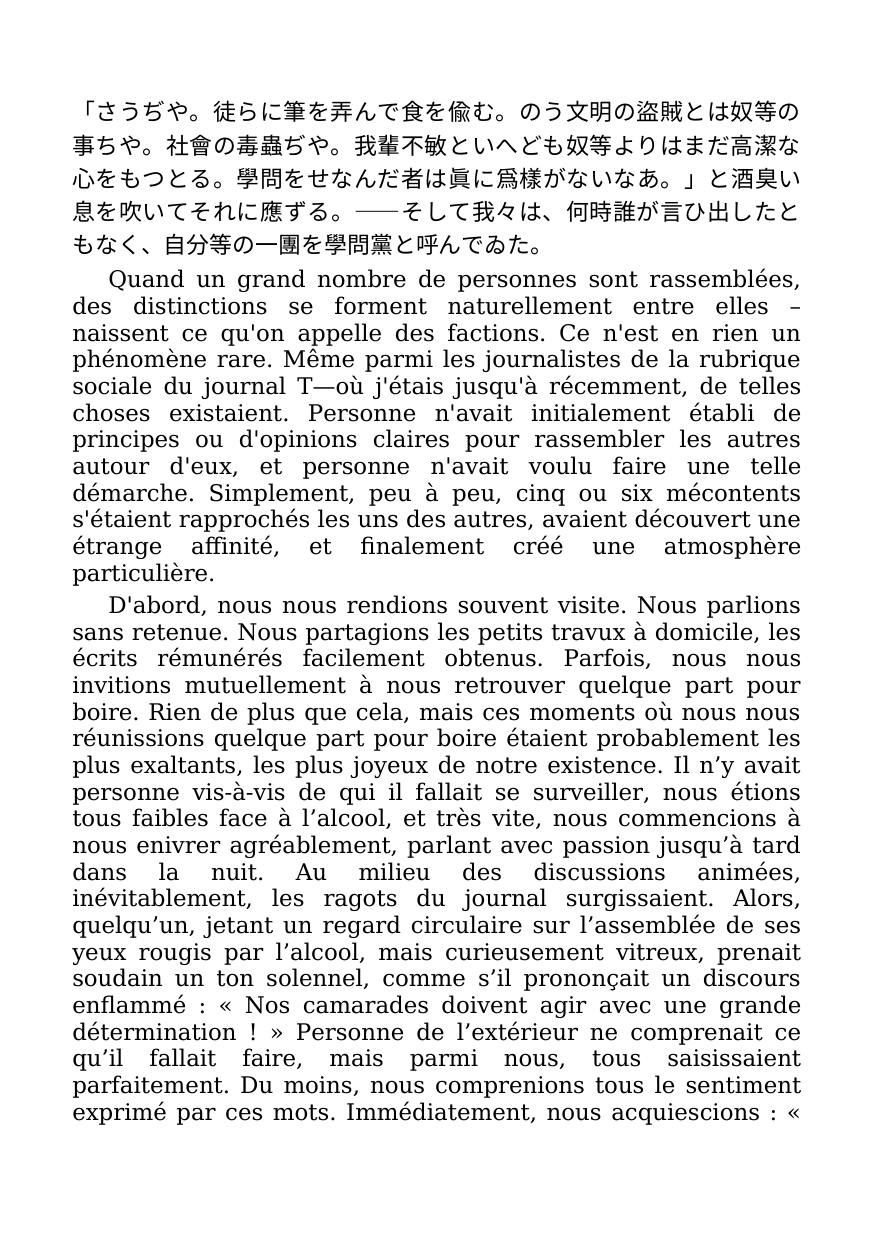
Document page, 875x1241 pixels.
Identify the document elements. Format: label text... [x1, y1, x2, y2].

text 「さうぢや。徒らに筆を弄んで食を偸む。のう文明の盜賊とは奴等の事ちや。社會の毒蟲ぢや。我輩不敏といへども奴等よりはまだ高潔な心をもつとる。學問をせなんだ者は眞に爲樣がないなあ。」と酒臭い息を吹いてそれに應ずる。――そして我々は、何時誰が言ひ出したともなく、自分等の一團を學問黨と呼んでゐた。 [72, 94, 802, 260]
text D'abord, nous nous rendions souvent visite. Nous parlions sans retenue. Nous partagions les petits travux à domicile, les écrits rémunérés facilement obtenus. Parfois, nous nous invitions mutuellement à nous retrouver quelque part pour boire. Rien de plus que cela, mais ces moments où nous nous réunissions quelque part pour boire étaient probablement les plus exaltants, les plus joyeux de notre existence. Il n’y avait personne vis-à-vis de qui il fallait se surveiller, nous étions tous faibles face à l’alcool, et très vite, nous commencions à nous enivrer agréablement, parlant avec passion jusqu’à tard dans la nuit. Au milieu des discussions animées, inévitablement, les ragots du journal surgissaient. Alors, quelqu’un, jetant un regard circulaire sur l’assemblée de ses yeux rougis par l’alcool, mais curieusement vitreux, prenait soudain un ton solennel, comme s’il prononçait un discours enflammé : « Nos camarades doivent agir avec une grande détermination ! » Personne de l’extérieur ne comprenait ce qu’il fallait faire, mais parmi nous, tous saisissaient parfaitement. Du moins, nous comprenions tous le sentiment exprimé par ces mots. Immédiatement, nous acquiescions : « [72, 592, 802, 1126]
text Quand un grand nombre de personnes sont rassemblées, des distinctions se forment naturellement entre elles – naissent ce qu'on appelle des factions. Ce n'est en rien un phénomène rare. Même parmi les journalistes de la rubrique sociale du journal T—où j'étais jusqu'à récemment, de telles choses existaient. Personne n'avait initialement établi de principes ou d'opinions claires pour rassembler les autres autour d'eux, et personne n'avait voulu faire une telle démarche. Simplement, peu à peu, cinq ou six mécontents s'étaient rapprochés les uns des autres, avaient découvert une étrange affinité, et finalement créé une atmosphère particulière. [72, 266, 802, 586]
